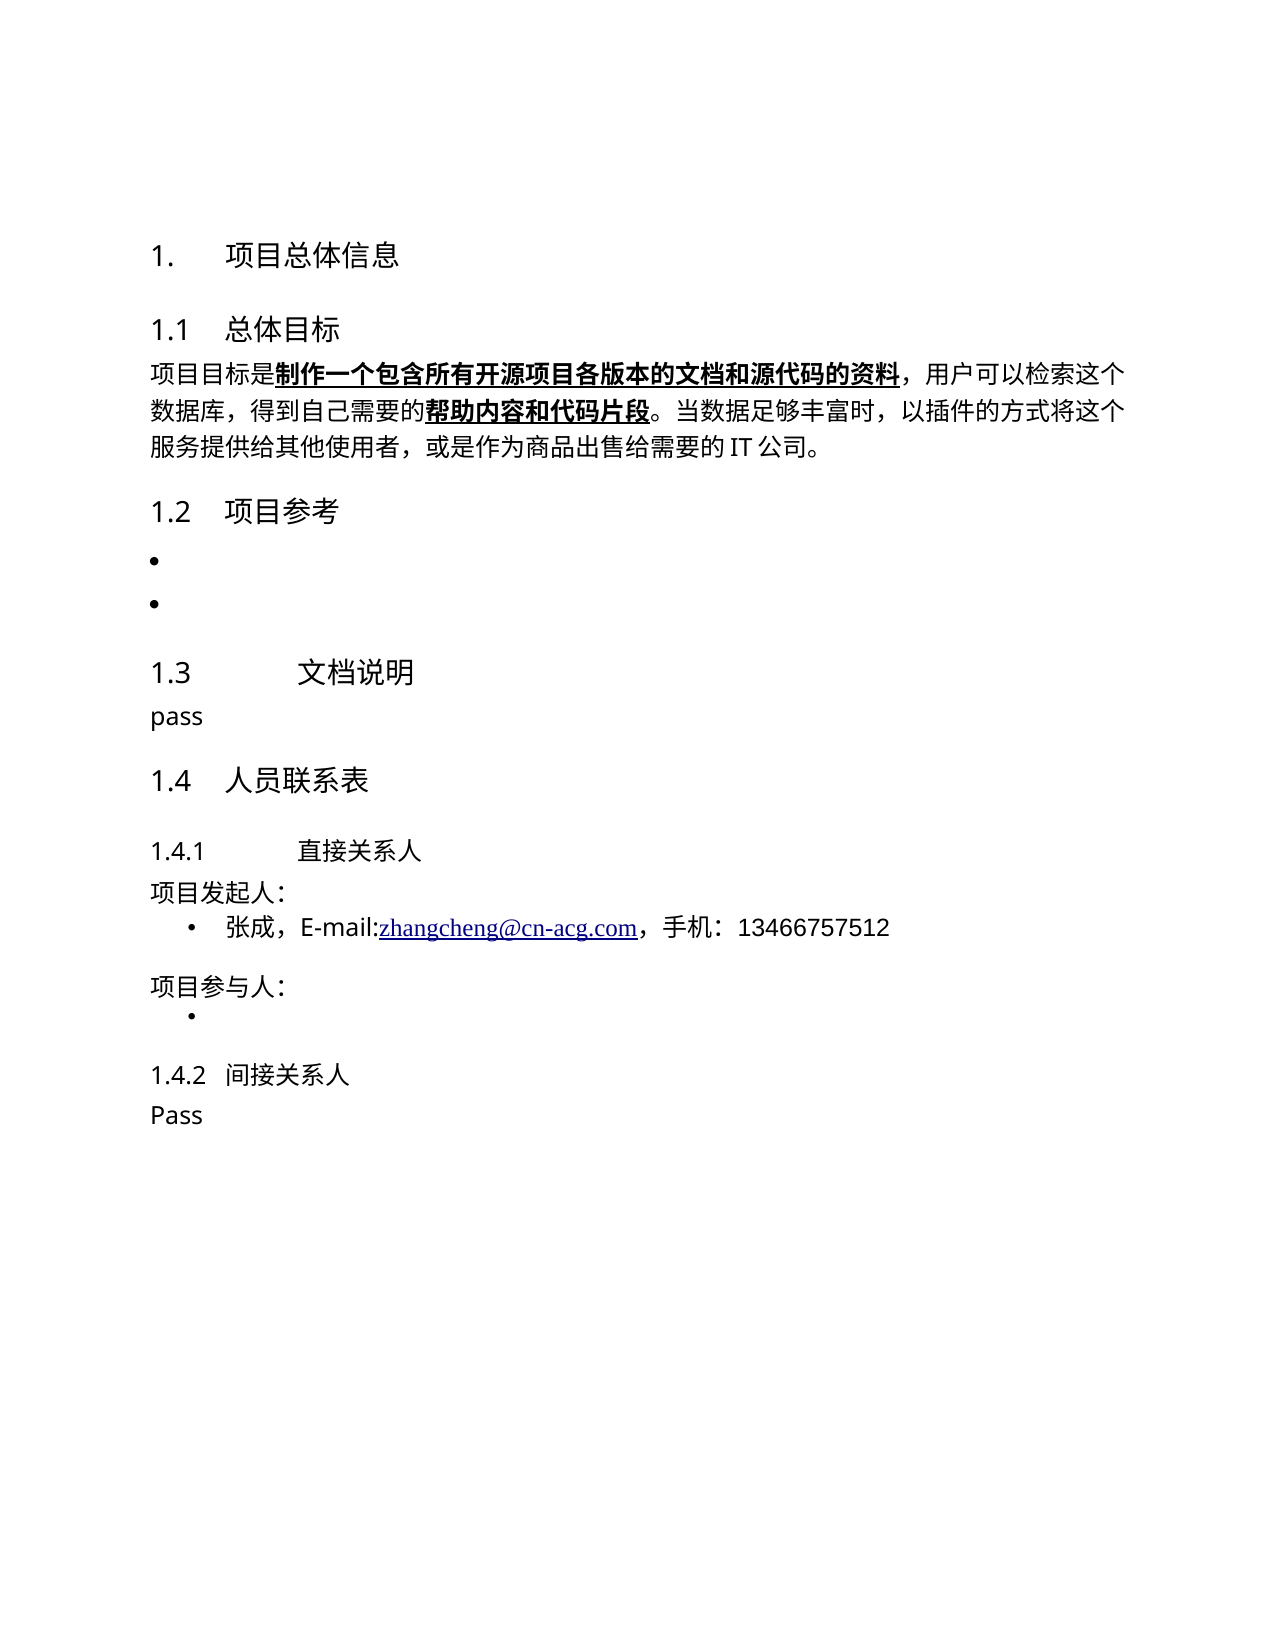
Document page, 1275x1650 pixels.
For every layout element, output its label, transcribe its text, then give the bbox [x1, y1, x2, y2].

text Pass [150, 1098, 1125, 1132]
list 张成，E-mail:zhangcheng@cn-acg.com，手机：13466757512 [187, 910, 1125, 944]
subtitle 1.4.1 直接关系人 [150, 831, 1125, 868]
subtitle 1.1 总体目标 [150, 306, 1125, 348]
subtitle 1.4 人员联系表 [150, 758, 1125, 800]
subtitle 1.2 项目参考 [150, 488, 1125, 531]
text 项目目标是制作一个包含所有开源项目各版本的文档和源代码的资料，用户可以检索这个数据库，得到自己需要的帮助内容和代码片段。当数据足够丰富时，以插件的方式将这个服务提供给其他使用者，或是作为商品出售给需要的IT公司。 [150, 355, 1125, 463]
text pass [150, 699, 1125, 733]
text 项目参与人： [150, 973, 1125, 1002]
subtitle 1. 项目总体信息 [150, 232, 1125, 275]
text 项目发起人： [150, 874, 1125, 910]
subtitle 1.4.2 间接关系人 [150, 1056, 1125, 1092]
subtitle 1.3 文档说明 [150, 650, 1125, 692]
